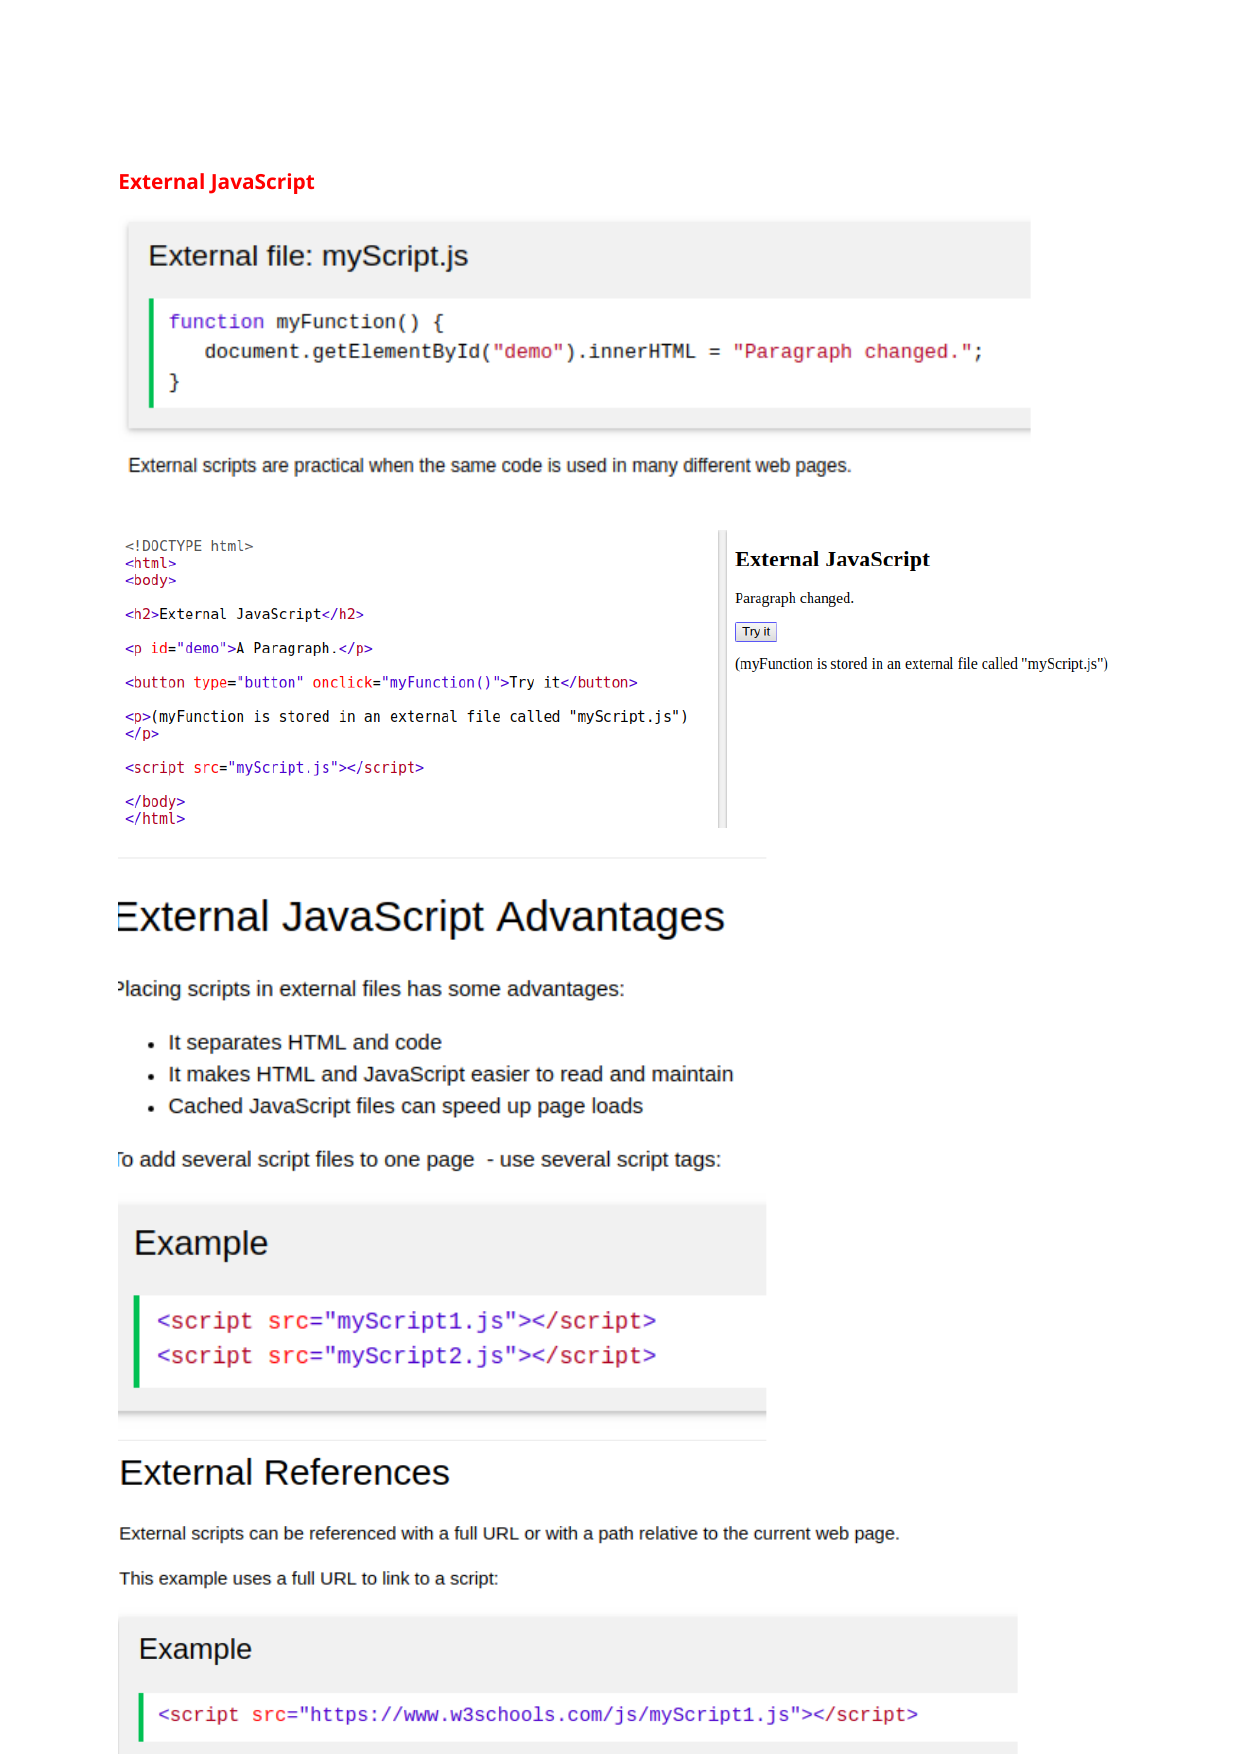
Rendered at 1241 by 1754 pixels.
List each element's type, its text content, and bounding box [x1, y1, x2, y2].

subtitle External JavaScript [118, 167, 1122, 196]
picture [118, 856, 1018, 1754]
picture [118, 208, 1031, 502]
picture [118, 530, 1123, 828]
